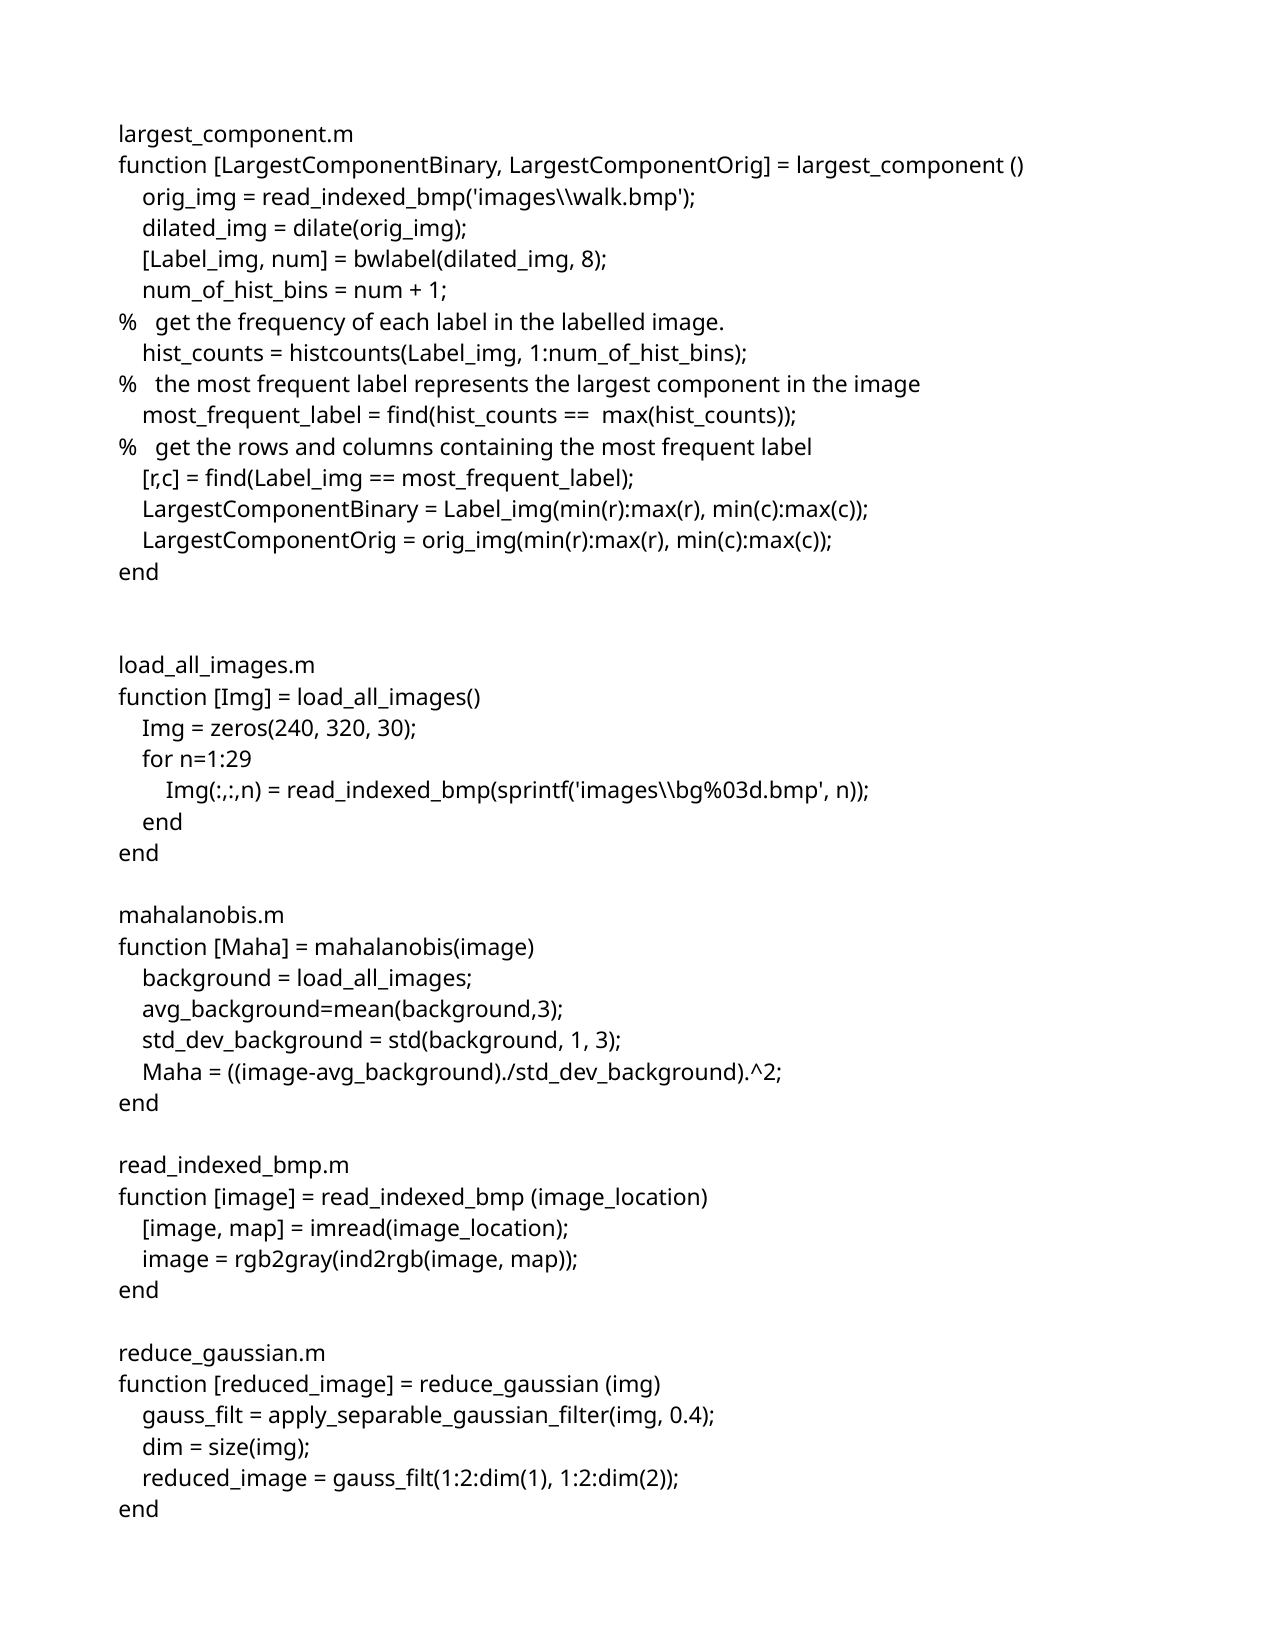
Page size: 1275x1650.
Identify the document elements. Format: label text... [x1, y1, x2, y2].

text largest_component.m [118, 118, 1157, 149]
text function [Maha] = mahalanobis(image) [118, 931, 1157, 962]
text orig_img = read_indexed_bmp('images\\walk.bmp'); [118, 181, 1157, 212]
text end [118, 1493, 1157, 1524]
text function [LargestComponentBinary, LargestComponentOrig] = largest_component () [118, 149, 1157, 181]
text % get the rows and columns containing the most frequent label [118, 431, 1157, 462]
text end [118, 837, 1157, 868]
text end [118, 556, 1157, 587]
text hist_counts = histcounts(Label_img, 1:num_of_hist_bins); [118, 337, 1157, 368]
text image = rgb2gray(ind2rgb(image, map)); [118, 1243, 1157, 1274]
text end [118, 1087, 1157, 1118]
text LargestComponentBinary = Label_img(min(r):max(r), min(c):max(c)); [118, 493, 1157, 524]
text end [118, 1274, 1157, 1306]
text [r,c] = find(Label_img == most_frequent_label); [118, 462, 1157, 493]
text gauss_filt = apply_separable_gaussian_filter(img, 0.4); [118, 1399, 1157, 1431]
text for n=1:29 [118, 743, 1157, 774]
text load_all_images.m [118, 649, 1157, 681]
text dilated_img = dilate(orig_img); [118, 212, 1157, 243]
text Img = zeros(240, 320, 30); [118, 712, 1157, 743]
text Img(:,:,n) = read_indexed_bmp(sprintf('images\\bg%03d.bmp', n)); [118, 774, 1157, 806]
text function [Img] = load_all_images() [118, 681, 1157, 712]
text % get the frequency of each label in the labelled image. [118, 306, 1157, 337]
text % the most frequent label represents the largest component in the image [118, 368, 1157, 399]
text num_of_hist_bins = num + 1; [118, 274, 1157, 306]
text most_frequent_label = find(hist_counts == max(hist_counts)); [118, 399, 1157, 431]
text function [reduced_image] = reduce_gaussian (img) [118, 1368, 1157, 1399]
text avg_background=mean(background,3); [118, 993, 1157, 1024]
text dim = size(img); [118, 1431, 1157, 1462]
text reduce_gaussian.m [118, 1337, 1157, 1368]
text function [image] = read_indexed_bmp (image_location) [118, 1181, 1157, 1212]
text Maha = ((image-avg_background)./std_dev_background).^2; [118, 1056, 1157, 1087]
text background = load_all_images; [118, 962, 1157, 993]
text std_dev_background = std(background, 1, 3); [118, 1024, 1157, 1056]
text mahalanobis.m [118, 899, 1157, 931]
text LargestComponentOrig = orig_img(min(r):max(r), min(c):max(c)); [118, 524, 1157, 556]
text [image, map] = imread(image_location); [118, 1212, 1157, 1243]
text [Label_img, num] = bwlabel(dilated_img, 8); [118, 243, 1157, 274]
text end [118, 806, 1157, 837]
text read_indexed_bmp.m [118, 1149, 1157, 1181]
text reduced_image = gauss_filt(1:2:dim(1), 1:2:dim(2)); [118, 1462, 1157, 1493]
